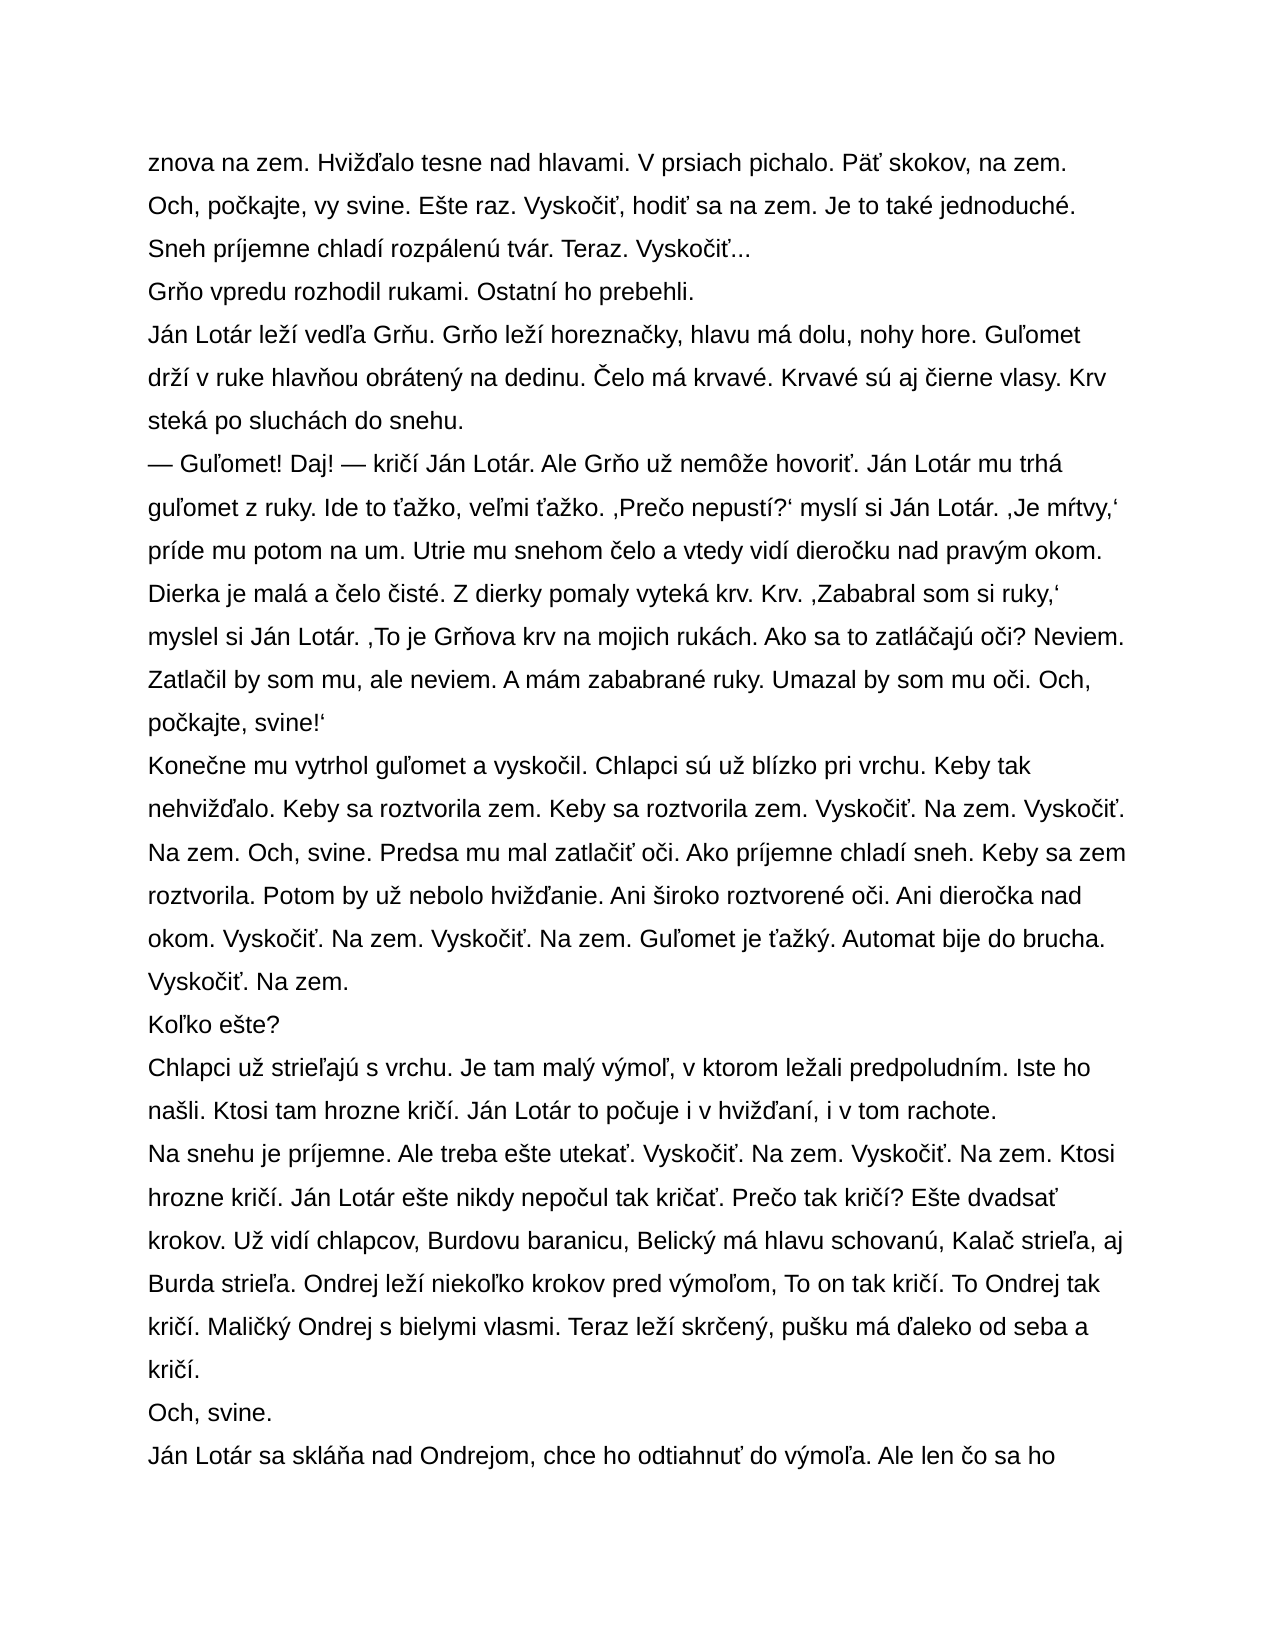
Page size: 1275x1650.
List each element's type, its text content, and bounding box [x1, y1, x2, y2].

text Ján Lotár sa skláňa nad Ondrejom, chce ho odtiahnuť do výmoľa. Ale len čo sa ho [148, 1441, 1127, 1470]
text Ján Lotár leží vedľa Grňu. Grňo leží horeznačky, hlavu má dolu, nohy hore. Guľomet drží v ruke hlavňou obrátený na dedinu. Čelo má krvavé. Krvavé sú aj čierne vlasy. Krv steká po sluchách do snehu. [148, 320, 1127, 435]
text Na snehu je príjemne. Ale treba ešte utekať. Vyskočiť. Na zem. Vyskočiť. Na zem. Ktosi hrozne kričí. Ján Lotár ešte nikdy nepočul tak kričať. Prečo tak kričí? Ešte dvadsať krokov. Už vidí chlapcov, Burdovu baranicu, Belický má hlavu schovanú, Kalač strieľa, aj Burda strieľa. Ondrej leží niekoľko krokov pred výmoľom, To on tak kričí. To Ondrej tak kričí. Maličký Ondrej s bielymi vlasmi. Teraz leží skrčený, pušku má ďaleko od seba a kričí. [148, 1139, 1127, 1384]
text Chlapci už strieľajú s vrchu. Je tam malý výmoľ, v ktorom ležali predpoludním. Iste ho našli. Ktosi tam hrozne kričí. Ján Lotár to počuje i v hvižďaní, i v tom rachote. [148, 1053, 1127, 1125]
text znova na zem. Hvižďalo tesne nad hlavami. V prsiach pichalo. Päť skokov, na zem. Och, počkajte, vy svine. Ešte raz. Vyskočiť, hodiť sa na zem. Je to také jednoduché. Sneh príjemne chladí rozpálenú tvár. Teraz. Vyskočiť... [148, 148, 1127, 263]
text Koľko ešte? [148, 1010, 1127, 1039]
text Grňo vpredu rozhodil rukami. Ostatní ho prebehli. [148, 277, 1127, 306]
text — Guľomet! Daj! — kričí Ján Lotár. Ale Grňo už nemôže hovoriť. Ján Lotár mu trhá guľomet z ruky. Ide to ťažko, veľmi ťažko. ,Prečo nepustí?‘ myslí si Ján Lotár. ,Je mŕtvy,‘ príde mu potom na um. Utrie mu snehom čelo a vtedy vidí dieročku nad pravým okom. Dierka je malá a čelo čisté. Z dierky pomaly vyteká krv. Krv. ,Zababral som si ruky,‘ myslel si Ján Lotár. ,To je Grňova krv na mojich rukách. Ako sa to zatláčajú oči? Neviem. Zatlačil by som mu, ale neviem. A mám zababrané ruky. Umazal by som mu oči. Och, počkajte, svine!‘ [148, 449, 1127, 737]
text Och, svine. [148, 1398, 1127, 1427]
text Konečne mu vytrhol guľomet a vyskočil. Chlapci sú už blízko pri vrchu. Keby tak nehvižďalo. Keby sa roztvorila zem. Keby sa roztvorila zem. Vyskočiť. Na zem. Vyskočiť. Na zem. Och, svine. Predsa mu mal zatlačiť oči. Ako príjemne chladí sneh. Keby sa zem roztvorila. Potom by už nebolo hvižďanie. Ani široko roztvorené oči. Ani dieročka nad okom. Vyskočiť. Na zem. Vyskočiť. Na zem. Guľomet je ťažký. Automat bije do brucha. Vyskočiť. Na zem. [148, 751, 1127, 996]
